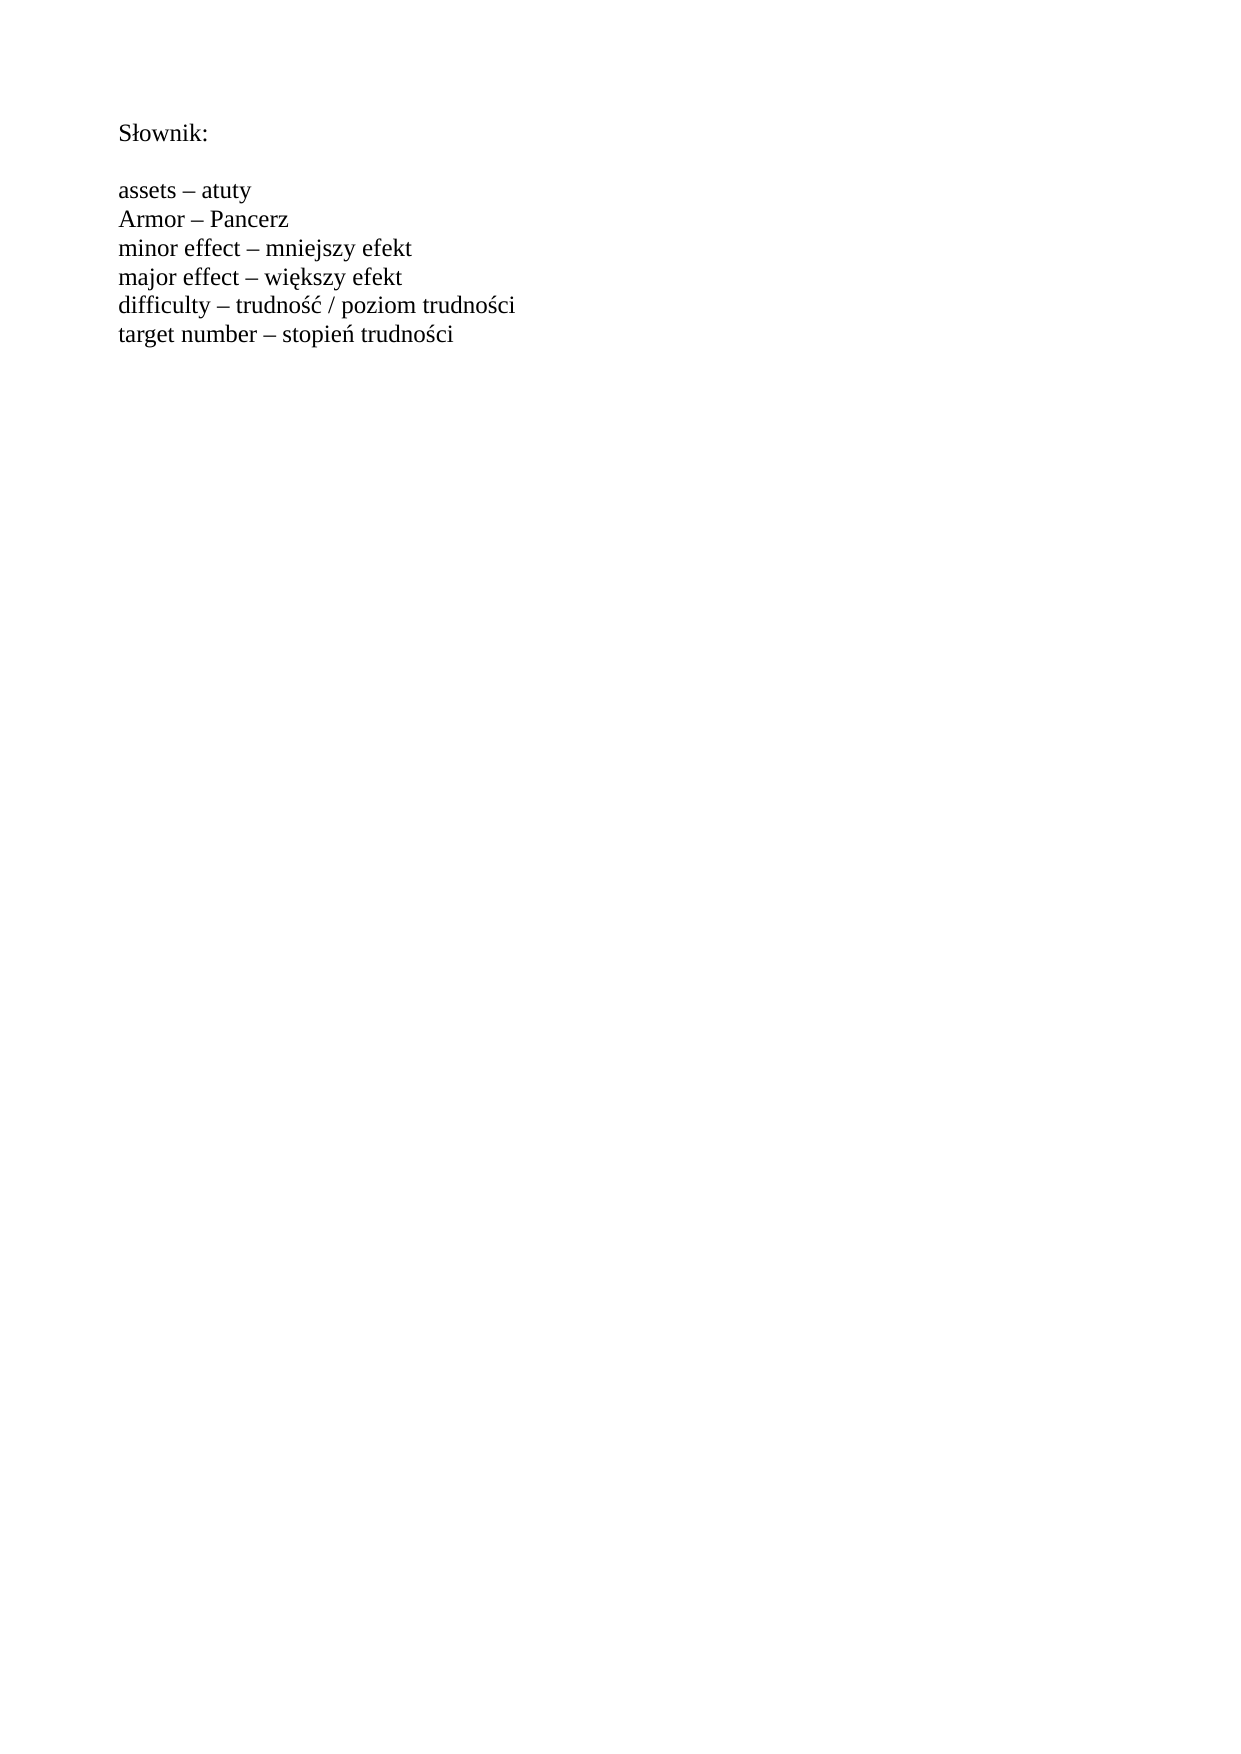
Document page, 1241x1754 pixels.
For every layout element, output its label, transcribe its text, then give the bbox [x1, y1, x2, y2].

text Słownik: [118, 118, 1122, 147]
text target number – stopień trudności [118, 319, 1122, 348]
text difficulty – trudność / poziom trudności [118, 291, 1122, 319]
text minor effect – mniejszy efekt [118, 233, 1122, 262]
text Armor – Pancerz [118, 204, 1122, 233]
text major effect – większy efekt [118, 262, 1122, 291]
text assets – atuty [118, 176, 1122, 204]
